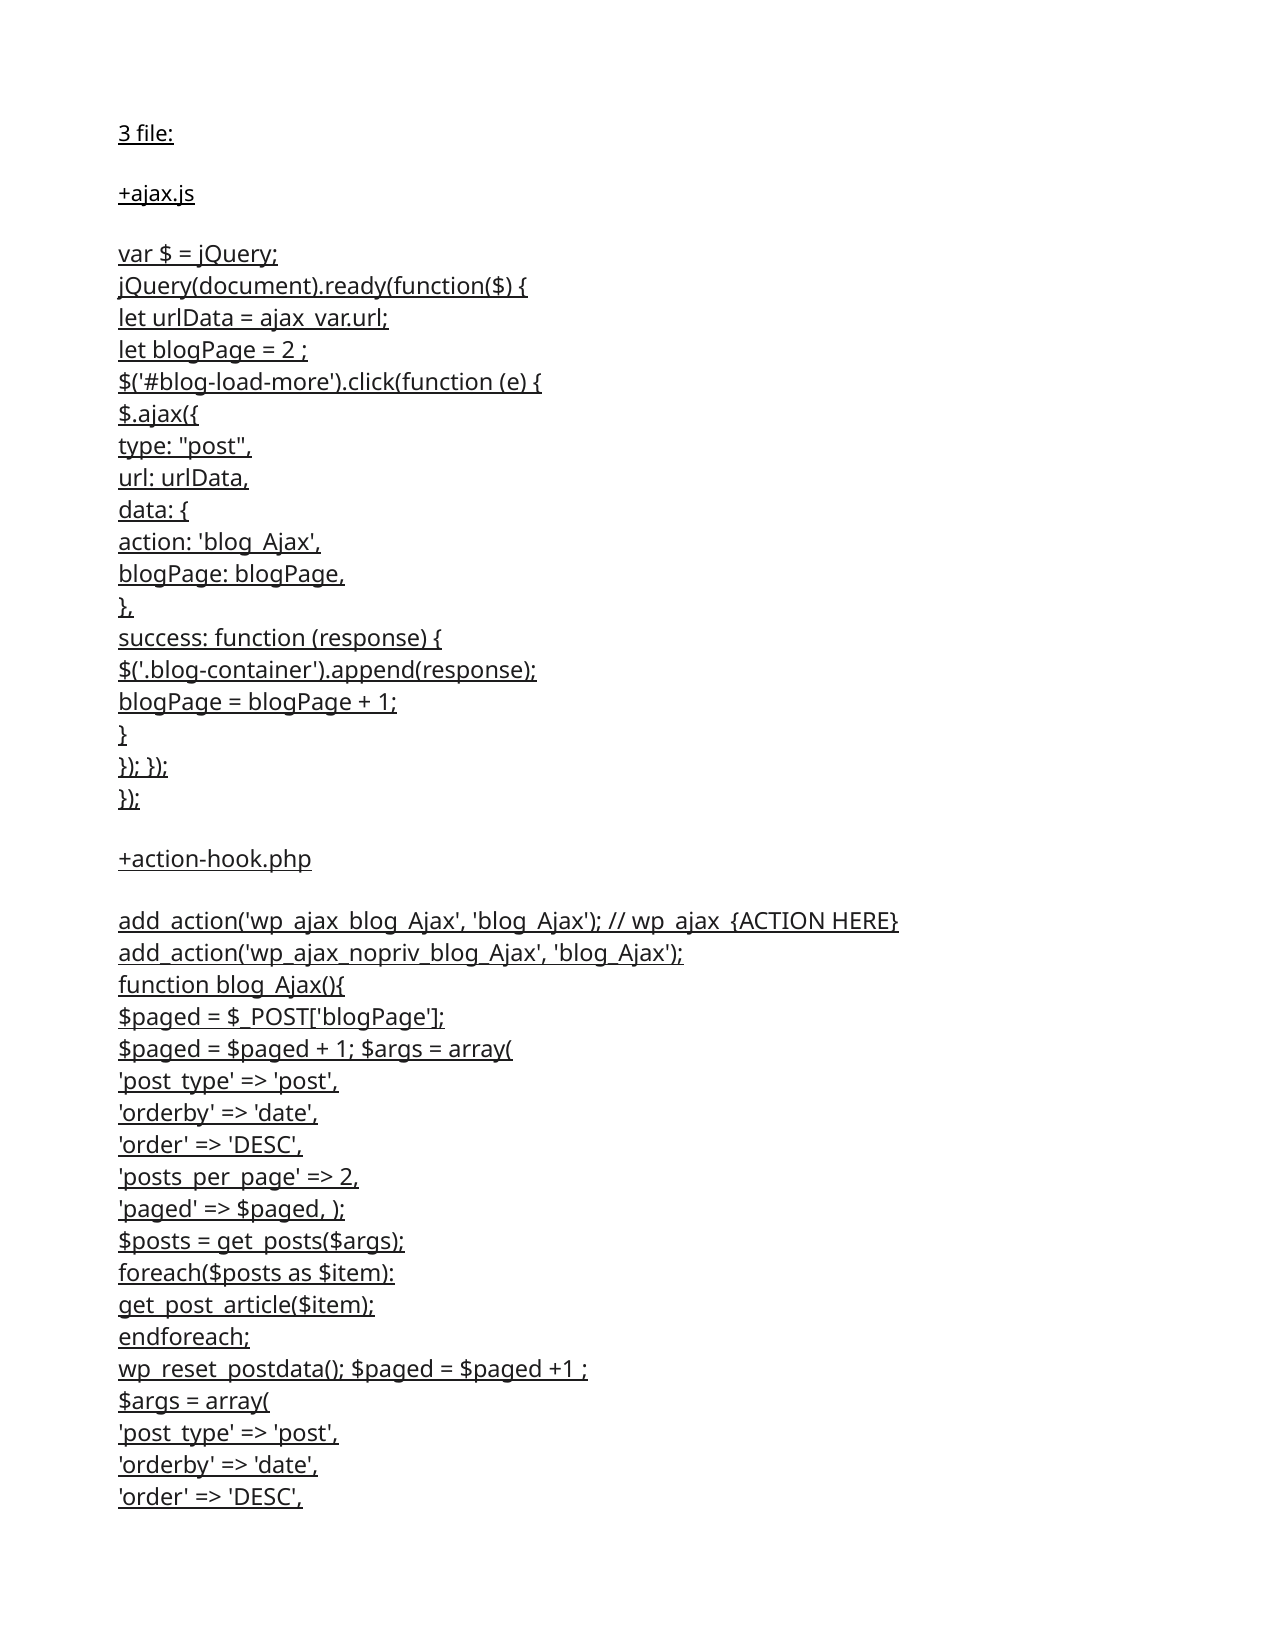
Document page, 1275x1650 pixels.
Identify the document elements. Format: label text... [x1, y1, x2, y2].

text 3 file: [118, 118, 1157, 148]
text var $ = jQuery; jQuery(document).ready(function($) { let urlData = ajax_var.url; let blogPage = 2 ; $('#blog-load-more').click(function (e) { $.ajax({ type: "post", url: urlData, data: { action: 'blog_Ajax', blogPage: blogPage, }, success: function (response) { $('.blog-container').append(response); blogPage = blogPage + 1; } }); }); }); [118, 237, 1157, 813]
text +action-hook.php [118, 843, 1157, 875]
text +ajax.js [118, 178, 1157, 207]
text add_action('wp_ajax_blog_Ajax', 'blog_Ajax'); // wp_ajax_{ACTION HERE} add_action('wp_ajax_nopriv_blog_Ajax', 'blog_Ajax'); function blog_Ajax(){ $paged = $_POST['blogPage']; $paged = $paged + 1; $args = array( 'post_type' => 'post', 'orderby' => 'date', 'order' => 'DESC', 'posts_per_page' => 2, 'paged' => $paged, ); $posts = get_posts($args); foreach($posts as $item): get_post_article($item); endforeach; wp_reset_postdata(); $paged = $paged +1 ; $args = array( 'post_type' => 'post', 'orderby' => 'date', 'order' => 'DESC', [118, 904, 1157, 1512]
